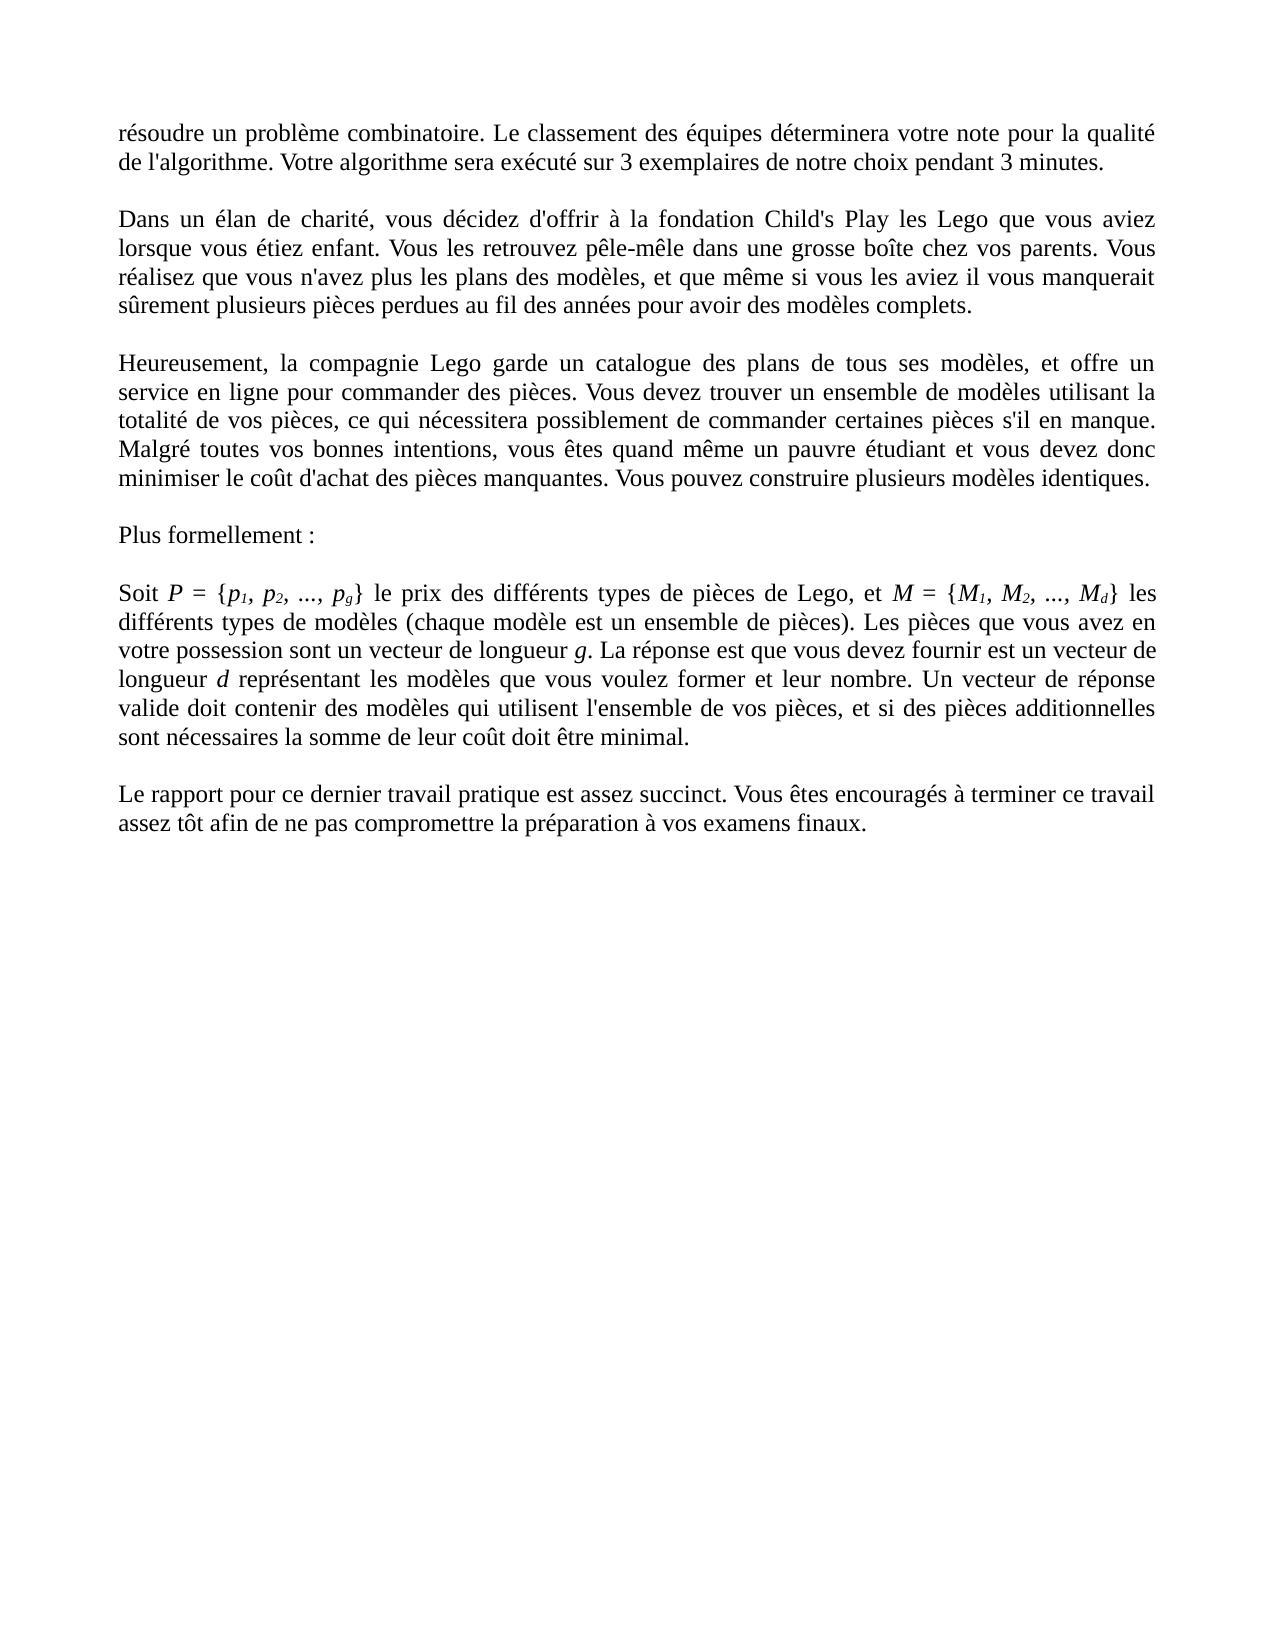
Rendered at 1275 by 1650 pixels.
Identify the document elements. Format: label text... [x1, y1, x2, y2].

text Dans un élan de charité, vous décidez d'offrir à la fondation Child's Play les Lego que vous aviez lorsque vous étiez enfant. Vous les retrouvez pêle-mêle dans une grosse boîte chez vos parents. Vous réalisez que vous n'avez plus les plans des modèles, et que même si vous les aviez il vous manquerait sûrement plusieurs pièces perdues au fil des années pour avoir des modèles complets. [118, 204, 1157, 319]
text Heureusement, la compagnie Lego garde un catalogue des plans de tous ses modèles, et offre un service en ligne pour commander des pièces. Vous devez trouver un ensemble de modèles utilisant la totalité de vos pièces, ce qui nécessitera possiblement de commander certaines pièces s'il en manque. Malgré toutes vos bonnes intentions, vous êtes quand même un pauvre étudiant et vous devez donc minimiser le coût d'achat des pièces manquantes. Vous pouvez construire plusieurs modèles identiques. [118, 348, 1157, 492]
text résoudre un problème combinatoire. Le classement des équipes déterminera votre note pour la qualité de l'algorithme. Votre algorithme sera exécuté sur 3 exemplaires de notre choix pendant 3 minutes. [118, 118, 1157, 176]
text Plus formellement : [118, 521, 1157, 549]
text Soit P = {p1, p2, ..., pg} le prix des différents types de pièces de Lego, et M = {M1, M2, ..., Md} les différents types de modèles (chaque modèle est un ensemble de pièces). Les pièces que vous avez en votre possession sont un vecteur de longueur g. La réponse est que vous devez fournir est un vecteur de longueur d représentant les modèles que vous voulez former et leur nombre. Un vecteur de réponse valide doit contenir des modèles qui utilisent l'ensemble de vos pièces, et si des pièces additionnelles sont nécessaires la somme de leur coût doit être minimal. [118, 578, 1157, 751]
text Le rapport pour ce dernier travail pratique est assez succinct. Vous êtes encouragés à terminer ce travail assez tôt afin de ne pas compromettre la préparation à vos examens finaux. [118, 779, 1157, 837]
